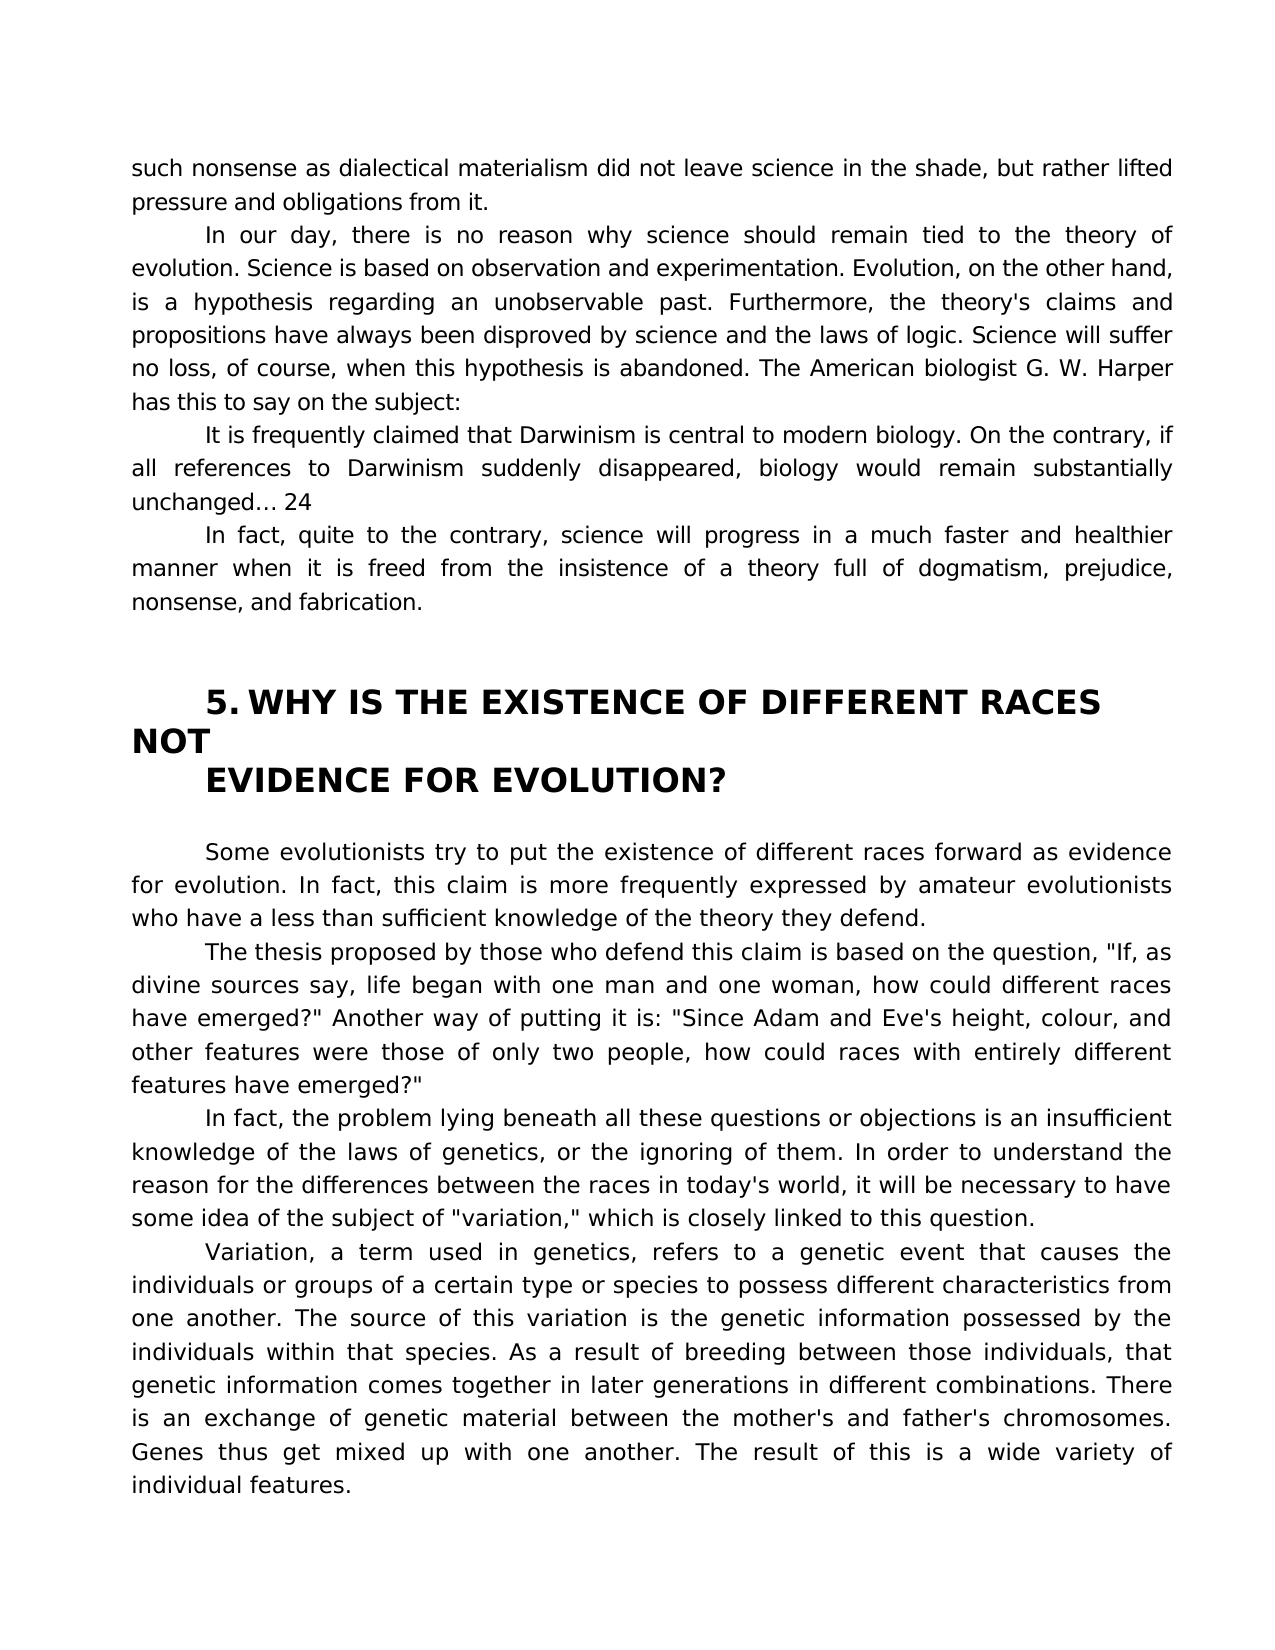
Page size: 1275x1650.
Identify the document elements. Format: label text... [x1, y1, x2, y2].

text Variation, a term used in genetics, refers to a genetic event that causes the individuals or groups of a certain type or species to possess different characteristics from one another. The source of this variation is the genetic information possessed by the individuals within that species. As a result of breeding between those individuals, that genetic information comes together in later generations in different combinations. There is an exchange of genetic material between the mother's and father's chromosomes. Genes thus get mixed up with one another. The result of this is a wide variety of individual features. [131, 1233, 1174, 1500]
text In our day, there is no reason why science should remain tied to the theory of evolution. Science is based on observation and experimentation. Evolution, on the other hand, is a hypothesis regarding an unobservable past. Furthermore, the theory's claims and propositions have always been disproved by science and the laws of logic. Science will suffer no loss, of course, when this hypothesis is abandoned. The American biologist G. W. Harper has this to say on the subject: [131, 217, 1174, 417]
text Some evolutionists try to put the existence of different races forward as evidence for evolution. In fact, this claim is more frequently expressed by amateur evolutionists who have a less than sufficient knowledge of the theory they defend. [131, 833, 1174, 933]
text It is frequently claimed that Darwinism is central to modern biology. On the contrary, if all references to Darwinism suddenly disappeared, biology would remain substantially unchanged… 24 [131, 417, 1174, 517]
text In fact, the problem lying beneath all these questions or objections is an insufficient knowledge of the laws of genetics, or the ignoring of them. In order to understand the reason for the differences between the races in today's world, it will be necessary to have some idea of the subject of "variation," which is closely linked to this question. [131, 1100, 1174, 1233]
text The thesis proposed by those who defend this claim is based on the question, "If, as divine sources say, life began with one man and one woman, how could different races have emerged?" Another way of putting it is: "Since Adam and Eve's height, colour, and other features were those of only two people, how could races with entirely different features have emerged?" [131, 933, 1174, 1100]
text In fact, quite to the contrary, science will progress in a much faster and healthier manner when it is freed from the insistence of a theory full of dogmatism, prejudice, nonsense, and fabrication. [131, 517, 1174, 617]
text such nonsense as dialectical materialism did not leave science in the shade, but rather lifted pressure and obligations from it. [131, 150, 1174, 217]
text EVIDENCE FOR EVOLUTION? [131, 761, 1174, 800]
text 5. WHY IS THE EXISTENCE OF DIFFERENT RACES NOT [131, 683, 1174, 761]
